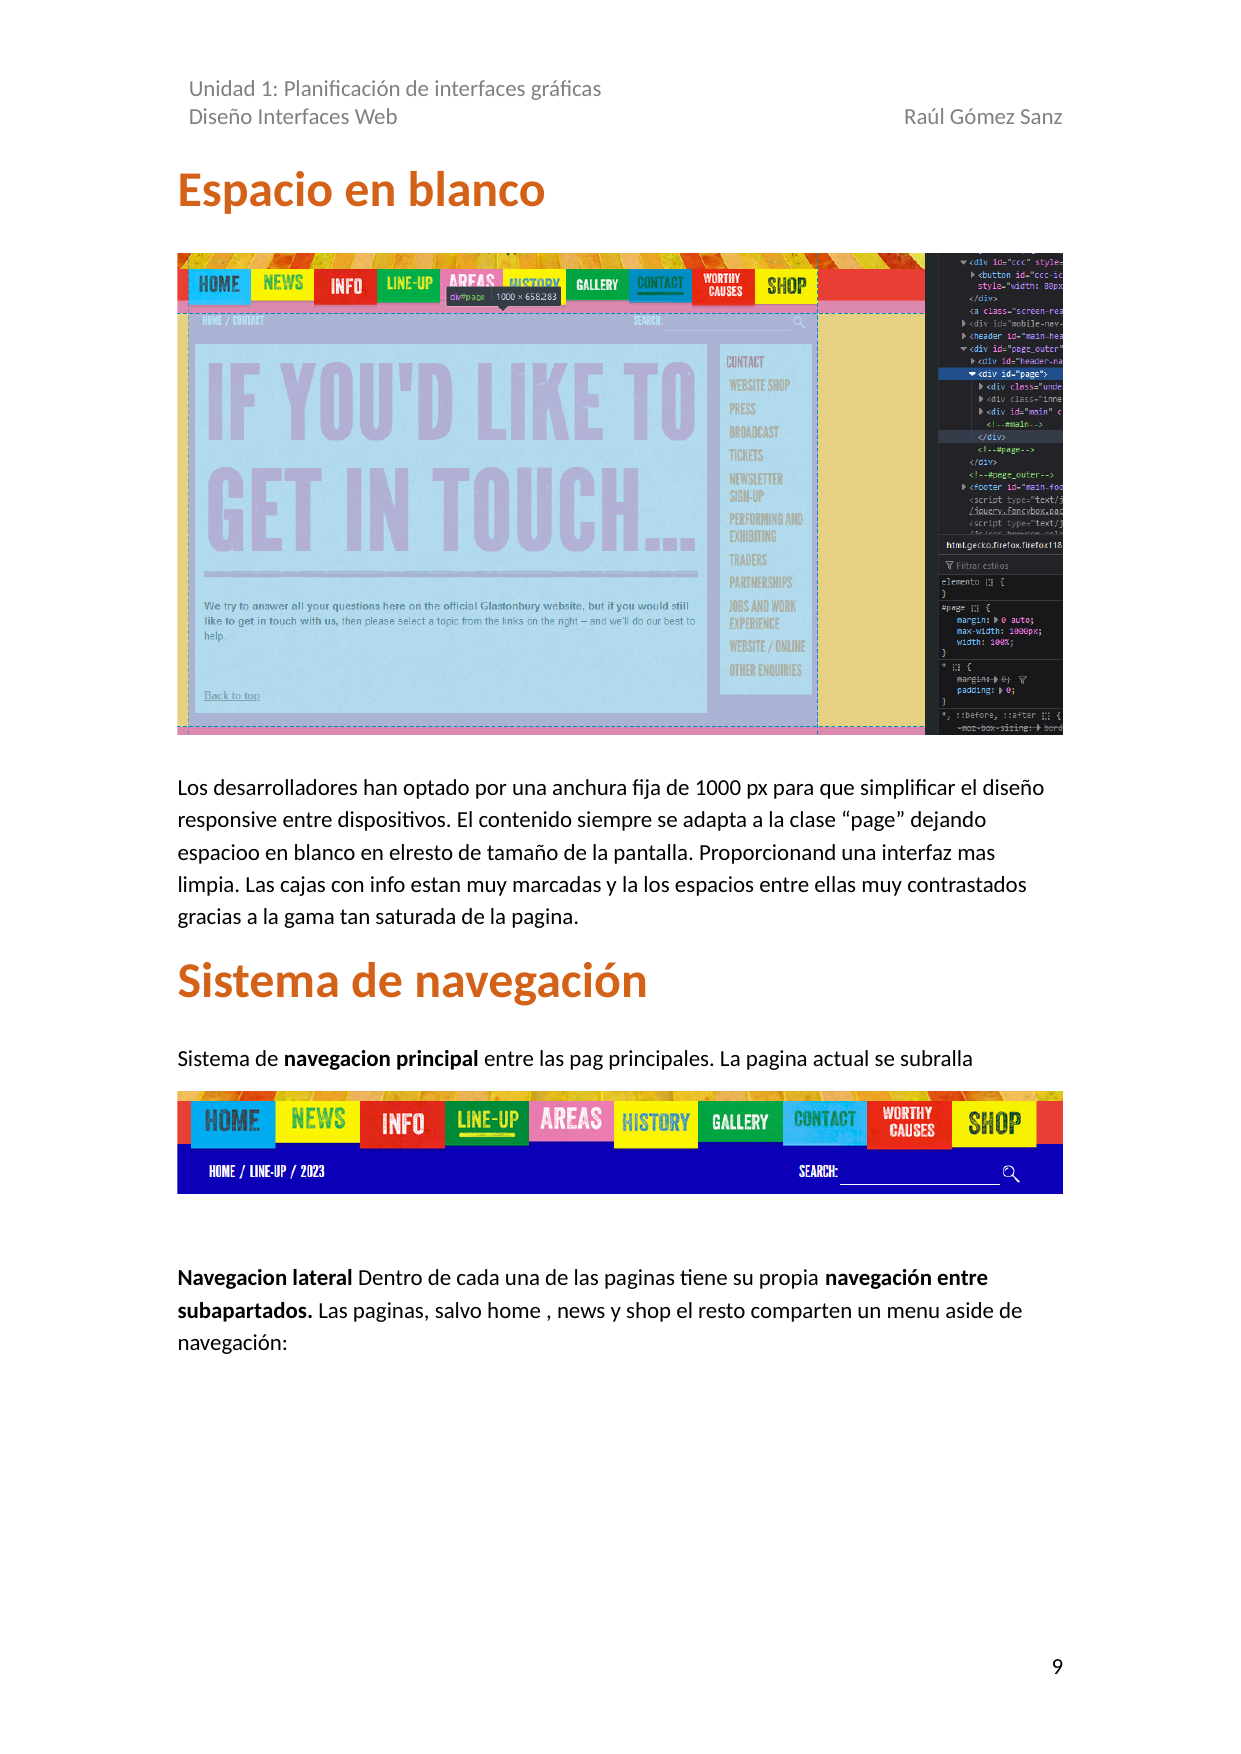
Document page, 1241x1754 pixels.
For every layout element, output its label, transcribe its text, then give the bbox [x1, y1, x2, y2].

picture [177, 1091, 1063, 1194]
text Los desarrolladores han optado por una anchura fija de 1000 px para que simplificar el diseño responsive entre dispositivos. El contenido siempre se adapta a la clase “page” dejando espacioo en blanco en elresto de tamaño de la pantalla. Proporcionand una interfaz mas limpia. Las cajas con info estan muy marcadas y la los espacios entre ellas muy contrastados gracias a la gama tan saturada de la pagina. [177, 735, 1063, 930]
subtitle Espacio en blanco [177, 158, 1063, 219]
text Sistema de navegacion principal entre las pag principales. La pagina actual se subralla [177, 1044, 1063, 1072]
text Navegacion lateral Dentro de cada una de las paginas tiene su propia navegación entre subapartados. Las paginas, salvo home , news y shop el resto comparten un menu aside de navegación: [177, 1263, 1063, 1356]
subtitle Sistema de navegación [177, 949, 1063, 1010]
picture [177, 253, 1063, 735]
